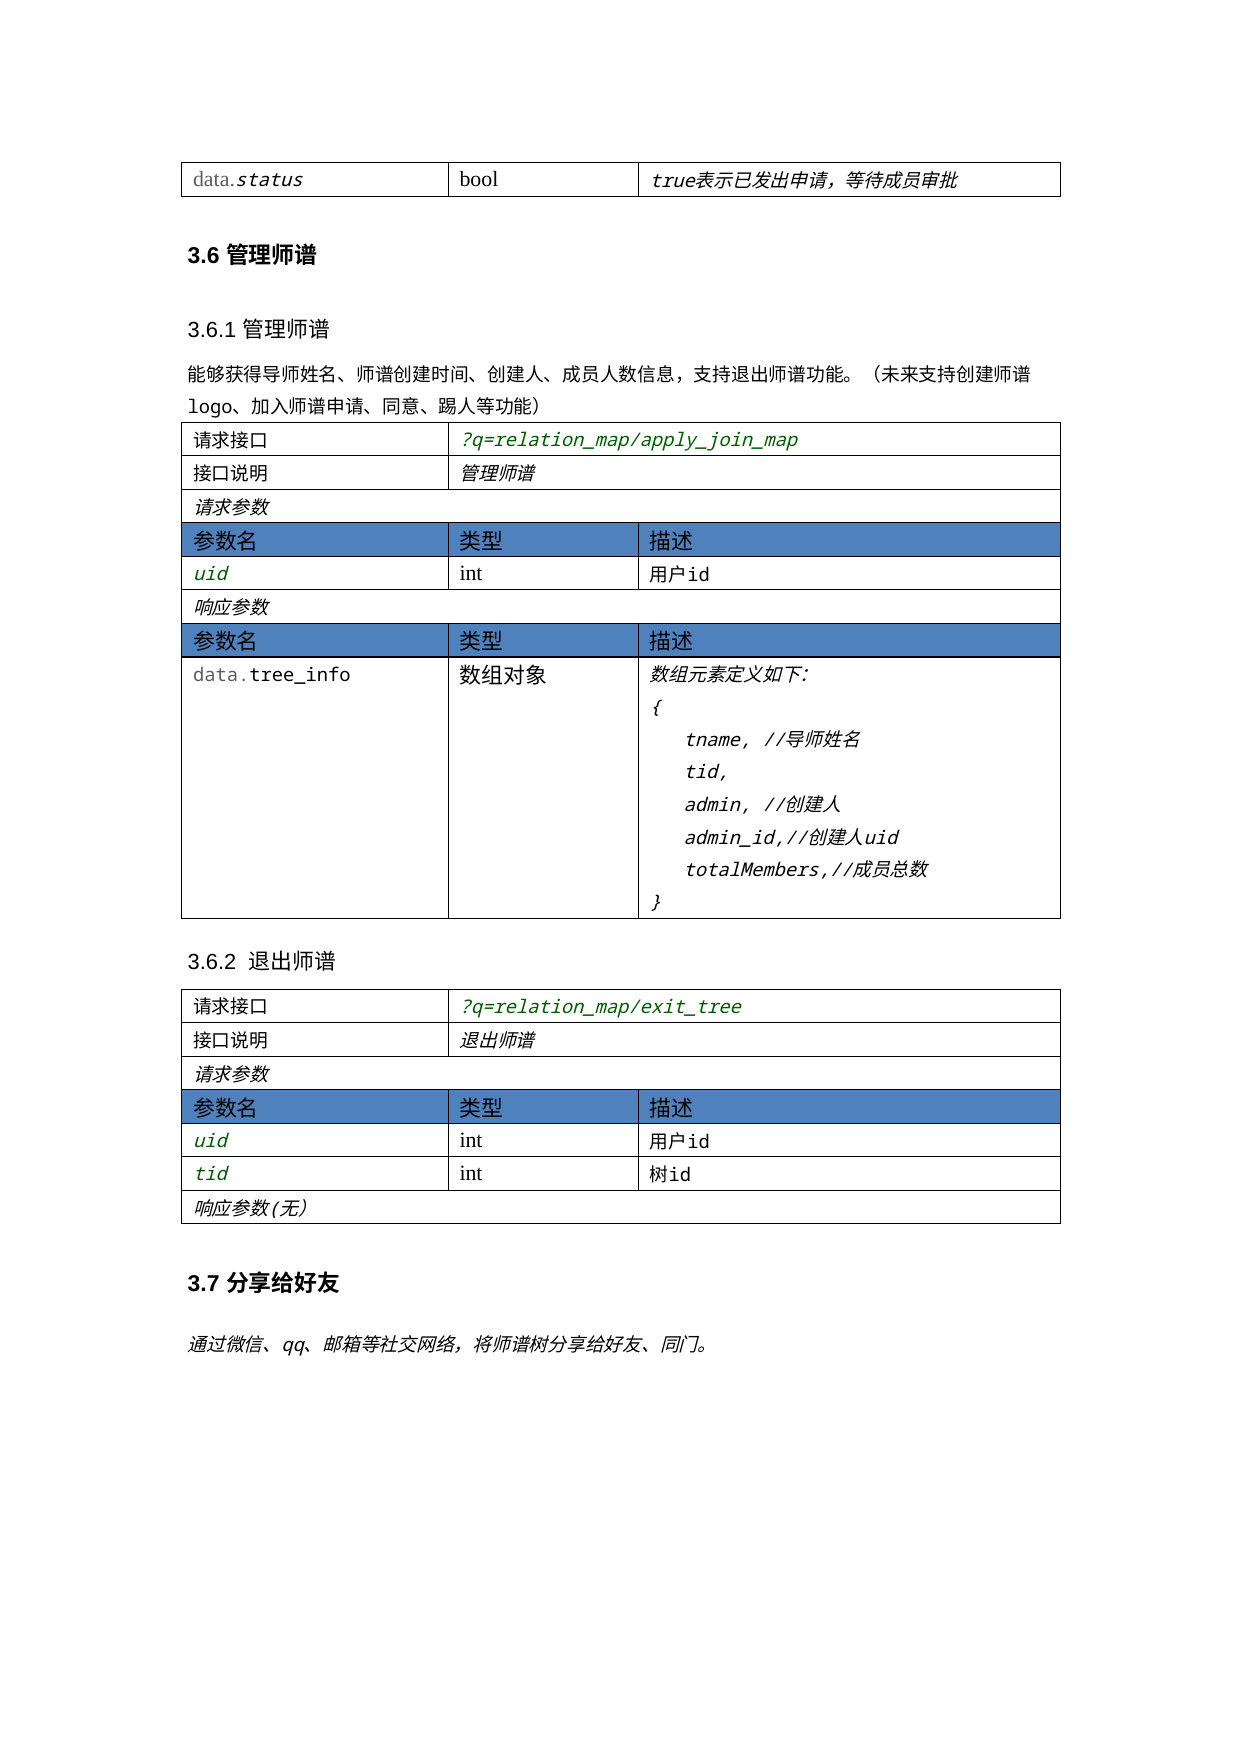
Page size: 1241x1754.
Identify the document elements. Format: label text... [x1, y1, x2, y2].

table_cell true表示已发出申请，等待成员审批 [639, 163, 1060, 196]
table_cell int [449, 557, 638, 589]
text 通过微信、qq、邮箱等社交网络，将师谱树分享给好友、同门。 [187, 1327, 1053, 1359]
table_cell 接口说明 [182, 456, 448, 489]
table_cell 树id [639, 1157, 1060, 1190]
table_header 请求接口 [182, 423, 448, 455]
table_cell 描述 [639, 523, 1060, 556]
table_cell uid [182, 557, 448, 589]
table_cell 参数名 [182, 1090, 448, 1123]
table_cell data.status [182, 163, 448, 196]
table_cell 请求参数 [182, 1057, 1060, 1089]
table_cell 用户id [639, 1124, 1060, 1156]
table_cell 用户id [639, 557, 1060, 589]
table_cell 类型 [449, 1090, 638, 1123]
table_cell 参数名 [182, 523, 448, 556]
table_cell bool [449, 163, 638, 196]
table_cell 请求参数 [182, 490, 1060, 522]
table_cell int [449, 1124, 638, 1156]
table_header ?q=relation_map/exit_tree [449, 990, 1060, 1022]
table_cell tid [182, 1157, 448, 1190]
table_cell 响应参数 [182, 590, 1060, 623]
text 3.6.2 退出师谱 [187, 943, 1053, 976]
table_cell data.tree_info [182, 658, 448, 917]
table_cell 类型 [449, 624, 638, 656]
table_cell 接口说明 [182, 1023, 448, 1056]
table_cell int [449, 1157, 638, 1190]
table_cell uid [182, 1124, 448, 1156]
text 3.6.1 管理师谱 [187, 312, 1053, 344]
table_cell 描述 [639, 624, 1060, 656]
table_cell 数组对象 [449, 658, 638, 917]
table_cell 数组元素定义如下： { tname, //导师姓名 tid, admin, //创建人 admin_id,//创建人uid totalMembers,//成员总数 } [639, 658, 1060, 917]
table_cell 描述 [639, 1090, 1060, 1123]
table_cell 参数名 [182, 624, 448, 656]
text 能够获得导师姓名、师谱创建时间、创建人、成员人数信息，支持退出师谱功能。（未来支持创建师谱logo、加入师谱申请、同意、踢人等功能） [187, 357, 1053, 422]
table_cell 类型 [449, 523, 638, 556]
table_cell 管理师谱 [449, 456, 1060, 489]
table_cell 退出师谱 [449, 1023, 1060, 1056]
table_header ?q=relation_map/apply_join_map [449, 423, 1060, 455]
table_header 请求接口 [182, 990, 448, 1022]
table_cell 响应参数(无） [182, 1191, 1060, 1223]
subtitle 3.6 管理师谱 [187, 222, 1053, 287]
subtitle 3.7 分享给好友 [187, 1249, 1053, 1314]
